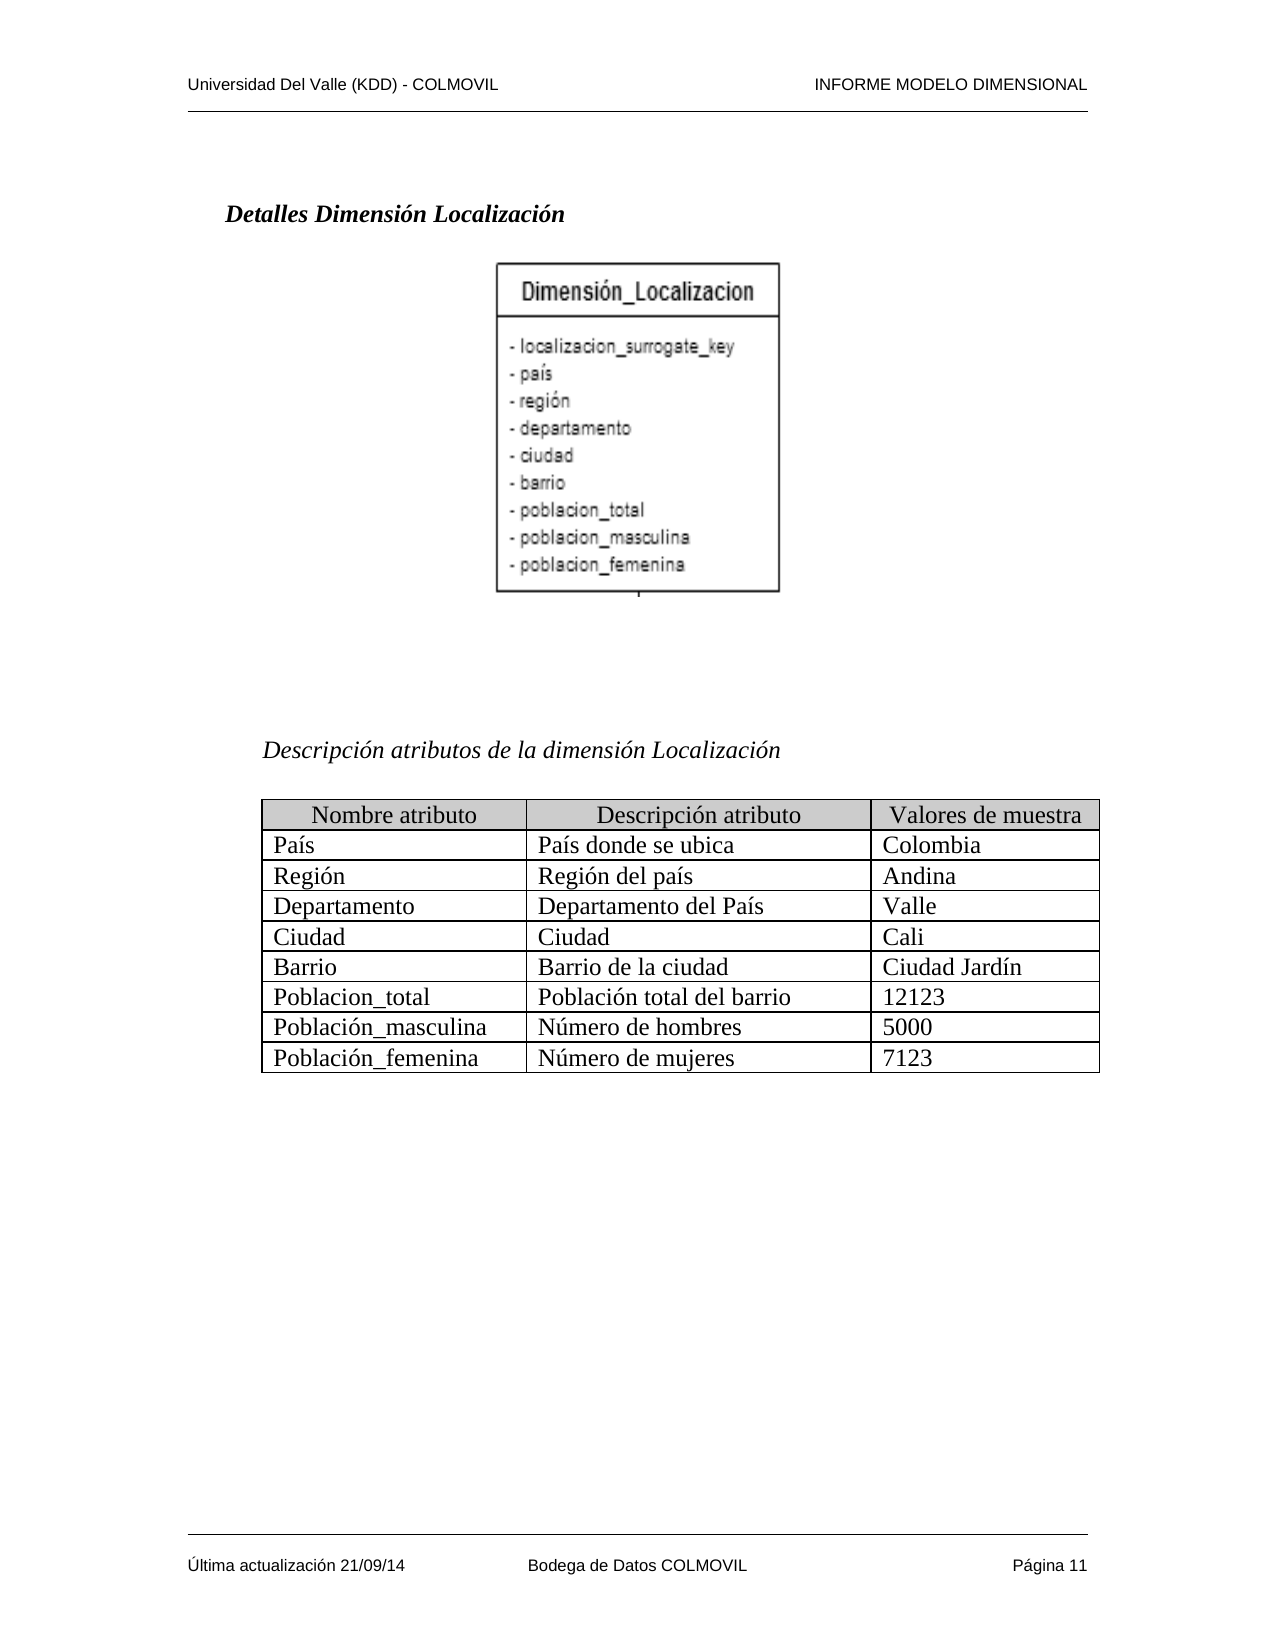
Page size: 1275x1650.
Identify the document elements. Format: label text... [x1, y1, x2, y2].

table_cell Departamento del País [527, 891, 870, 920]
table_cell Ciudad Jardín [872, 952, 1099, 981]
table_header Valores de muestra [872, 800, 1099, 829]
table_cell Barrio [263, 952, 526, 981]
table_cell Ciudad [263, 922, 526, 950]
table_cell País donde se ubica [527, 831, 870, 859]
table_cell Departamento [263, 891, 526, 920]
table_cell Población total del barrio [527, 982, 870, 1011]
table_cell 12123 [872, 982, 1099, 1011]
table_cell Ciudad [527, 922, 870, 950]
table_cell Cali [872, 922, 1099, 950]
table_cell Colombia [872, 831, 1099, 859]
table_header Descripción atributo [527, 800, 870, 829]
table_cell Número de mujeres [527, 1043, 870, 1072]
table_cell Barrio de la ciudad [527, 952, 870, 981]
table_cell Región [263, 861, 526, 890]
table_cell Región del país [527, 861, 870, 890]
table_cell País [263, 831, 526, 859]
table_header Nombre atributo [263, 800, 526, 829]
table_cell 5000 [872, 1013, 1099, 1041]
table_cell Población_masculina [263, 1013, 526, 1041]
table_cell Andina [872, 861, 1099, 890]
subtitle Detalles Dimensión Localización [225, 199, 1087, 228]
table_cell 7123 [872, 1043, 1099, 1072]
table_cell Poblacion_total [263, 982, 526, 1011]
subtitle Descripción atributos de la dimensión Localización [262, 735, 1087, 764]
table_cell Población_femenina [263, 1043, 526, 1072]
table_cell Número de hombres [527, 1013, 870, 1041]
picture [488, 259, 787, 597]
table_cell Valle [872, 891, 1099, 920]
